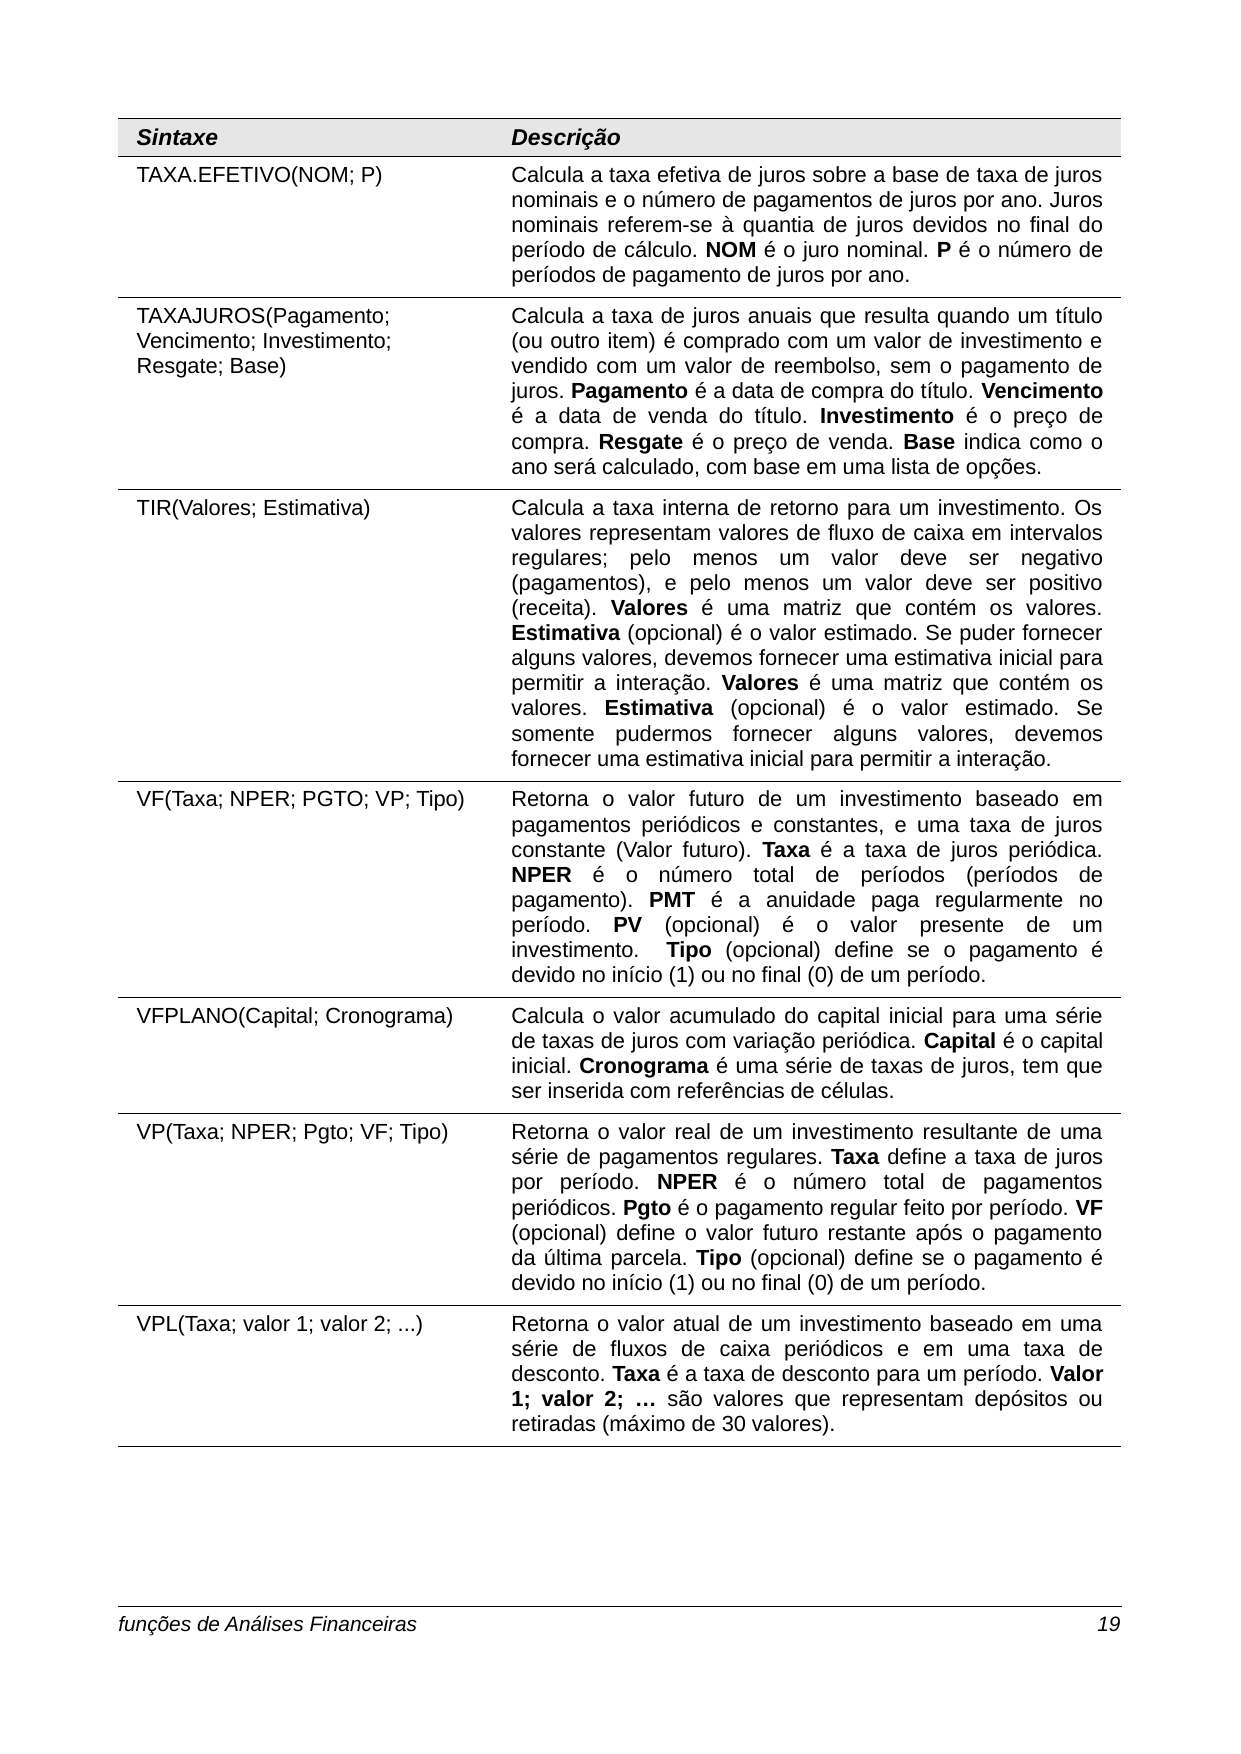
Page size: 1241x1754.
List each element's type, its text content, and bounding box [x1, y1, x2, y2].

table_header Sintaxe [118, 119, 493, 156]
table_cell Retorna o valor real de um investimento resultante de uma série de pagamentos regulares. Taxa define a taxa de juros por período. NPER é o número total de pagamentos periódicos. Pgto é o pagamento regular feito por período. VF (opcional) define o valor futuro restante após o pagamento da última parcela. Tipo (opcional) define se o pagamento é devido no início (1) ou no final (0) de um período. [493, 1114, 1121, 1305]
table_cell TAXA.EFETIVO(NOM; P) [118, 157, 493, 297]
table_cell VFPLANO(Capital; Cronograma) [118, 998, 493, 1113]
table_cell VF(Taxa; NPER; PGTO; VP; Tipo) [118, 782, 493, 997]
table_header Descrição [493, 119, 1121, 156]
table_cell TAXAJUROS(Pagamento; Vencimento; Investimento; Resgate; Base) [118, 298, 493, 489]
table_cell Calcula a taxa efetiva de juros sobre a base de taxa de juros nominais e o número de pagamentos de juros por ano. Juros nominais referem-se à quantia de juros devidos no final do período de cálculo. NOM é o juro nominal. P é o número de períodos de pagamento de juros por ano. [493, 157, 1121, 297]
table_cell VPL(Taxa; valor 1; valor 2; ...) [118, 1306, 493, 1446]
table_cell VP(Taxa; NPER; Pgto; VF; Tipo) [118, 1114, 493, 1305]
table_cell Calcula a taxa interna de retorno para um investimento. Os valores representam valores de fluxo de caixa em intervalos regulares; pelo menos um valor deve ser negativo (pagamentos), e pelo menos um valor deve ser positivo (receita). Valores é uma matriz que contém os valores. Estimativa (opcional) é o valor estimado. Se puder fornecer alguns valores, devemos fornecer uma estimativa inicial para permitir a interação. Valores é uma matriz que contém os valores. Estimativa (opcional) é o valor estimado. Se somente pudermos fornecer alguns valores, devemos fornecer uma estimativa inicial para permitir a interação. [493, 490, 1121, 781]
table_cell Retorna o valor futuro de um investimento baseado em pagamentos periódicos e constantes, e uma taxa de juros constante (Valor futuro). Taxa é a taxa de juros periódica. NPER é o número total de períodos (períodos de pagamento). PMT é a anuidade paga regularmente no período. PV (opcional) é o valor presente de um investimento. Tipo (opcional) define se o pagamento é devido no início (1) ou no final (0) de um período. [493, 782, 1121, 997]
table_cell Calcula o valor acumulado do capital inicial para uma série de taxas de juros com variação periódica. Capital é o capital inicial. Cronograma é uma série de taxas de juros, tem que ser inserida com referências de células. [493, 998, 1121, 1113]
table_cell Calcula a taxa de juros anuais que resulta quando um título (ou outro item) é comprado com um valor de investimento e vendido com um valor de reembolso, sem o pagamento de juros. Pagamento é a data de compra do título. Vencimento é a data de venda do título. Investimento é o preço de compra. Resgate é o preço de venda. Base indica como o ano será calculado, com base em uma lista de opções. [493, 298, 1121, 489]
table_cell TIR(Valores; Estimativa) [118, 490, 493, 781]
table_cell Retorna o valor atual de um investimento baseado em uma série de fluxos de caixa periódicos e em uma taxa de desconto. Taxa é a taxa de desconto para um período. Valor 1; valor 2; … são valores que representam depósitos ou retiradas (máximo de 30 valores). [493, 1306, 1121, 1446]
